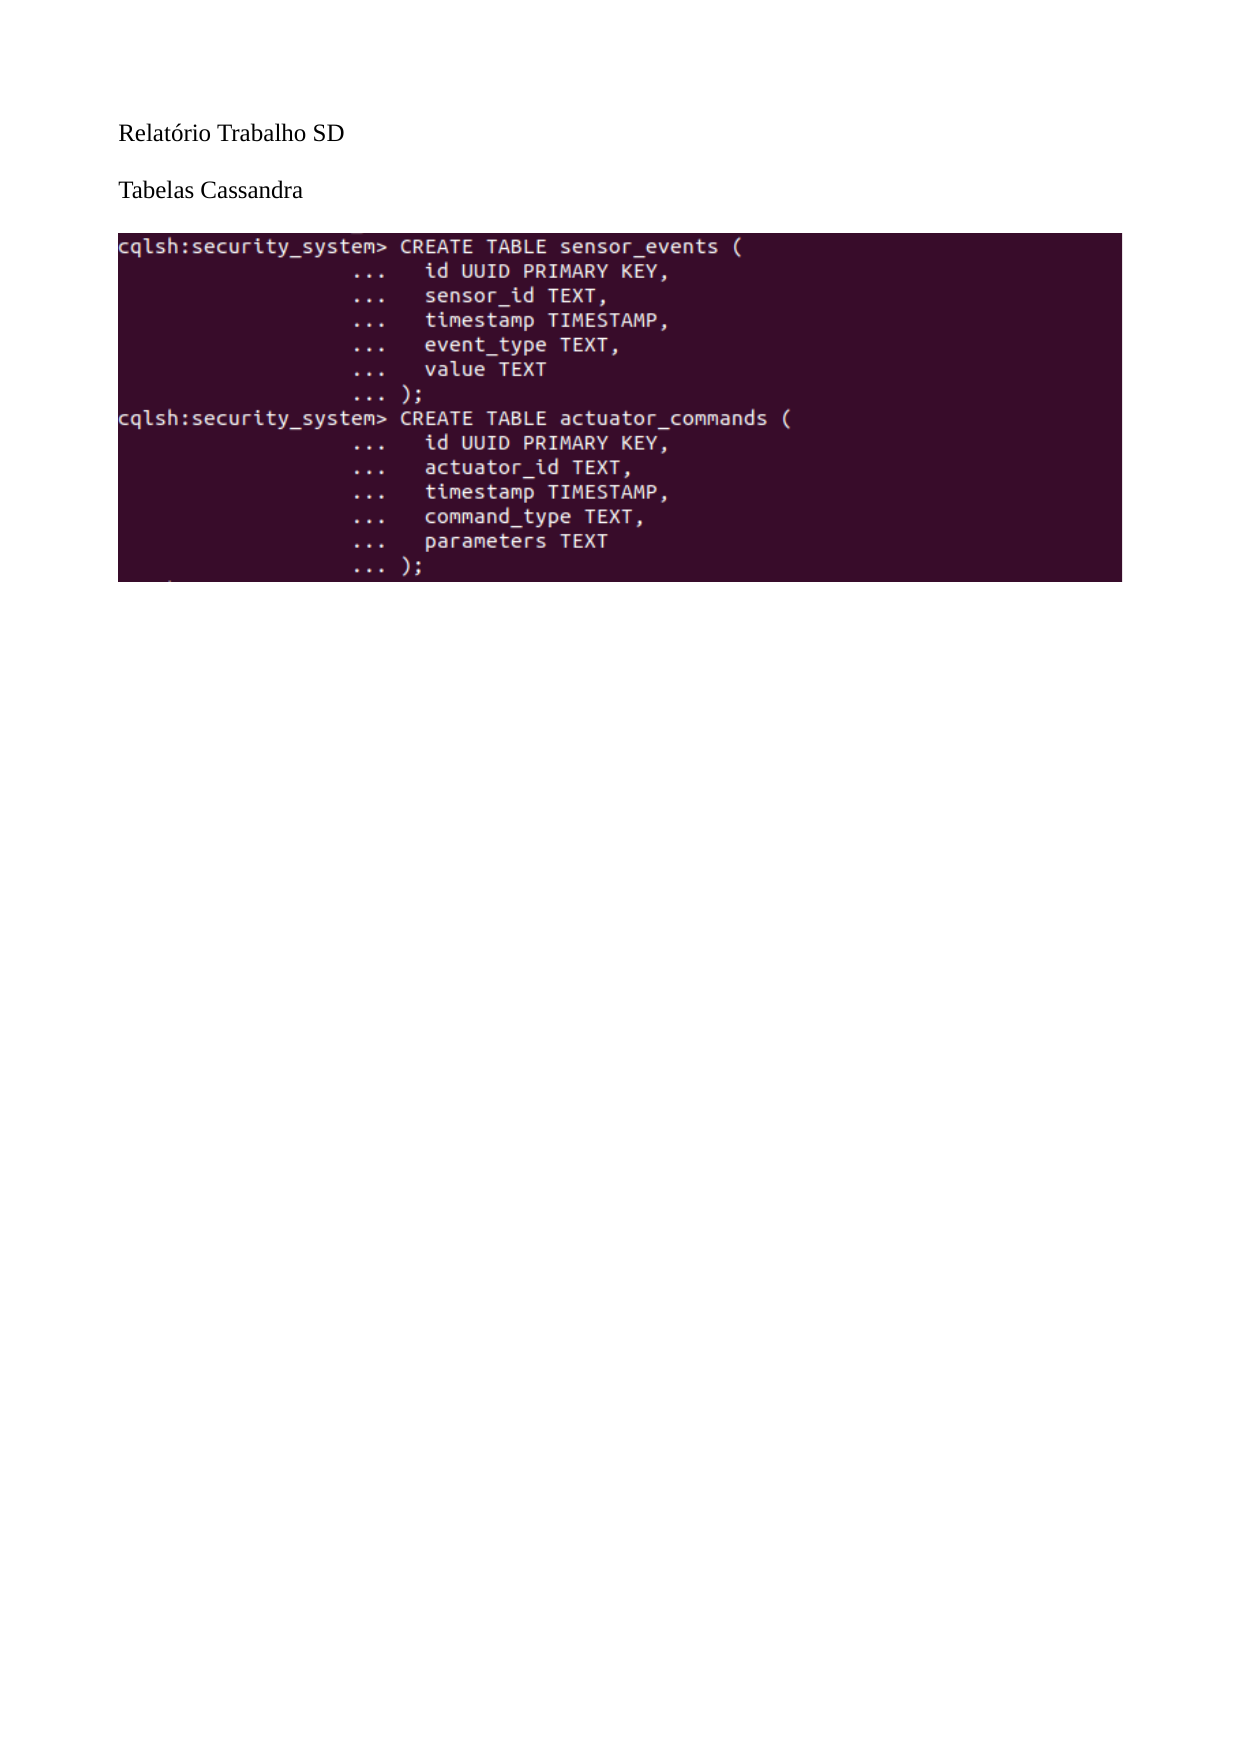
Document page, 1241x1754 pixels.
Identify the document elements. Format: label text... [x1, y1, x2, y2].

text Relatório Trabalho SD [118, 118, 1122, 147]
picture [118, 233, 1123, 582]
text Tabelas Cassandra [118, 176, 1122, 204]
